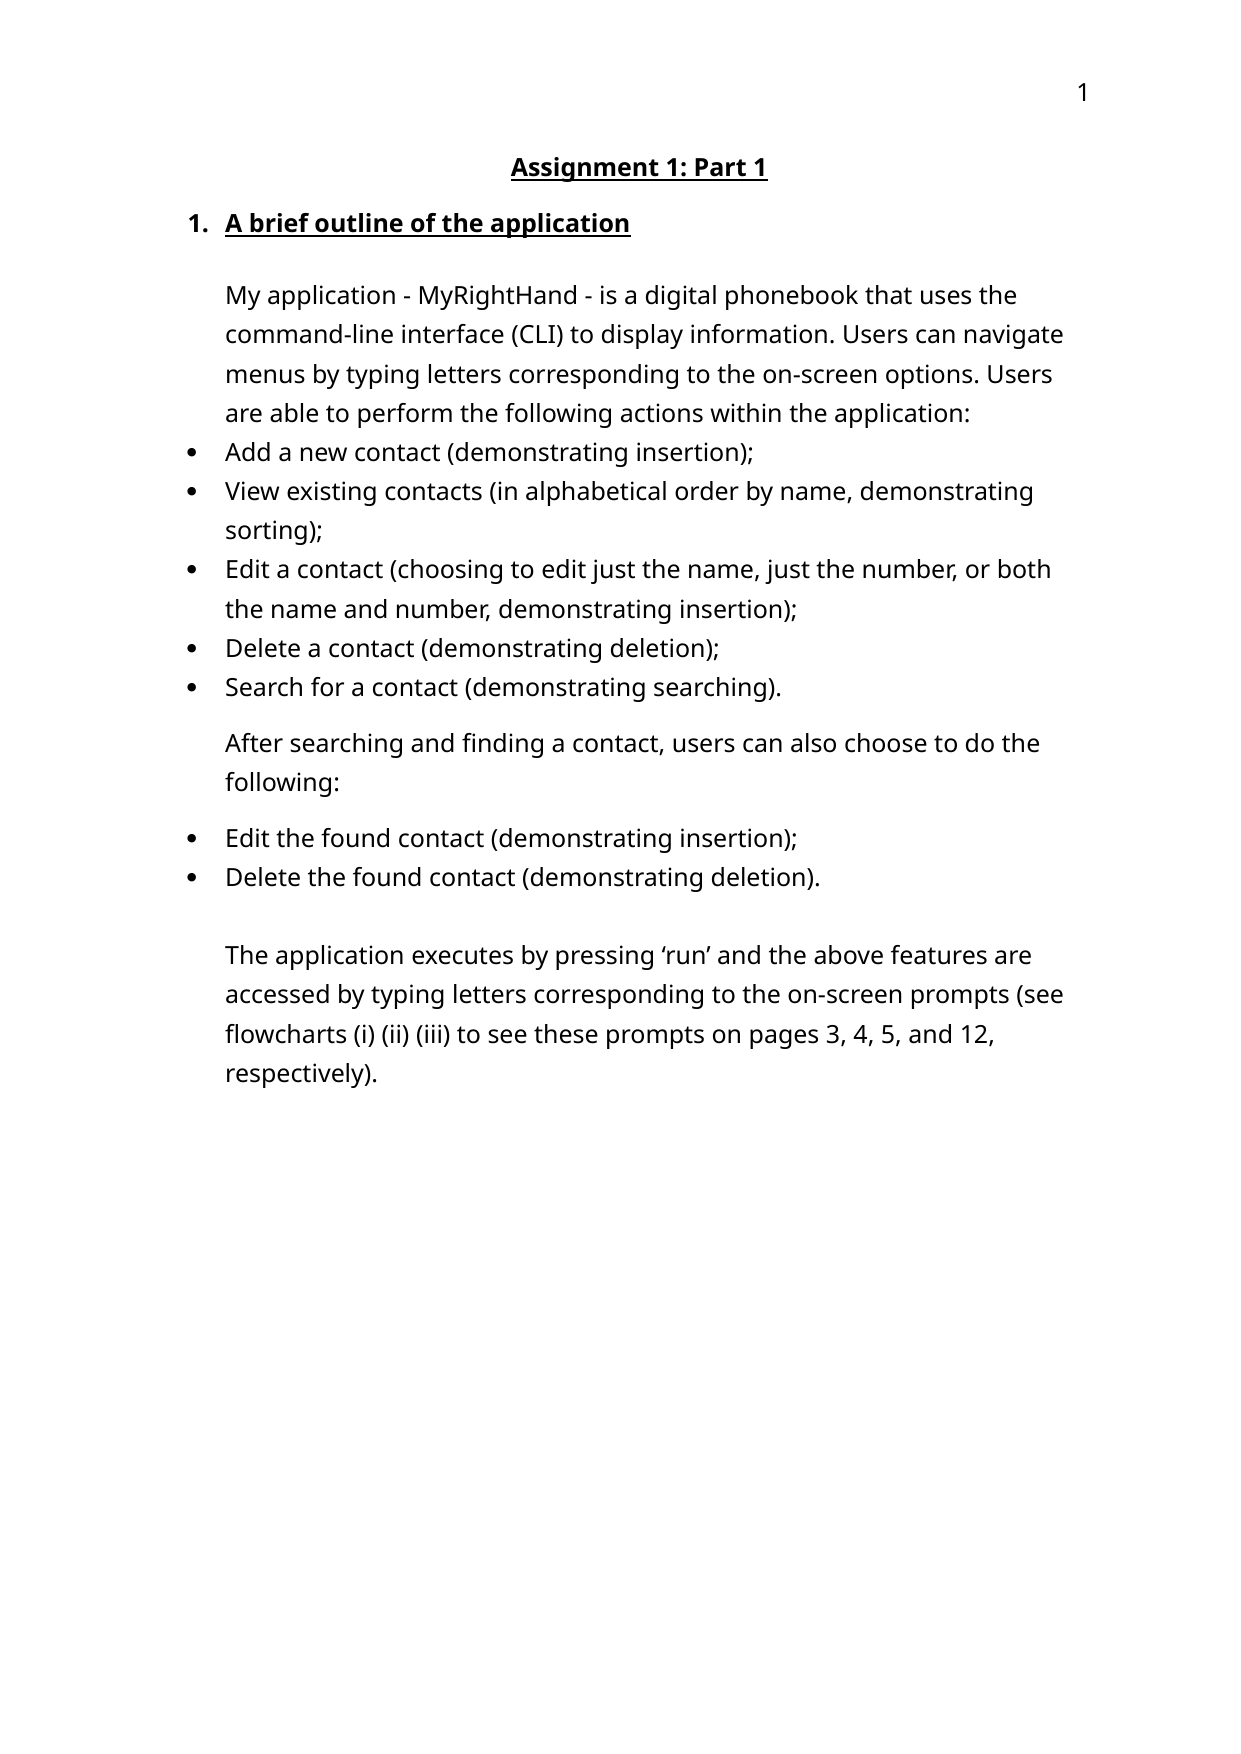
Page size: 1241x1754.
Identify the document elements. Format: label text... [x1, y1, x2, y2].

list The application executes by pressing ‘run’ and the above features are accessed by typing letters corresponding to the on-screen prompts (see flowcharts (i) (ii) (iii) to see these prompts on pages 3, 4, 5, and 12, respectively). [225, 938, 1090, 1089]
list View existing contacts (in alphabetical order by name, demonstrating sorting); [187, 474, 1090, 547]
list Add a new contact (demonstrating insertion); [187, 435, 1090, 469]
list Edit the found contact (demonstrating insertion); [187, 821, 1090, 854]
list A brief outline of the application [187, 206, 1090, 240]
list Search for a contact (demonstrating searching). [187, 670, 1090, 704]
list Delete a contact (demonstrating deletion); [187, 631, 1090, 664]
text After searching and finding a contact, users can also choose to do the following: [225, 726, 1090, 799]
list Delete the found contact (demonstrating deletion). [187, 860, 1090, 894]
list Edit a contact (choosing to edit just the name, just the number, or both the name and number, demonstrating insertion); [187, 552, 1090, 625]
list My application - MyRightHand - is a digital phonebook that uses the command-line interface (CLI) to display information. Users can navigate menus by typing letters corresponding to the on-screen options. Users are able to perform the following actions within the application: [225, 278, 1090, 429]
text Assignment 1: Part 1 [187, 150, 1090, 184]
